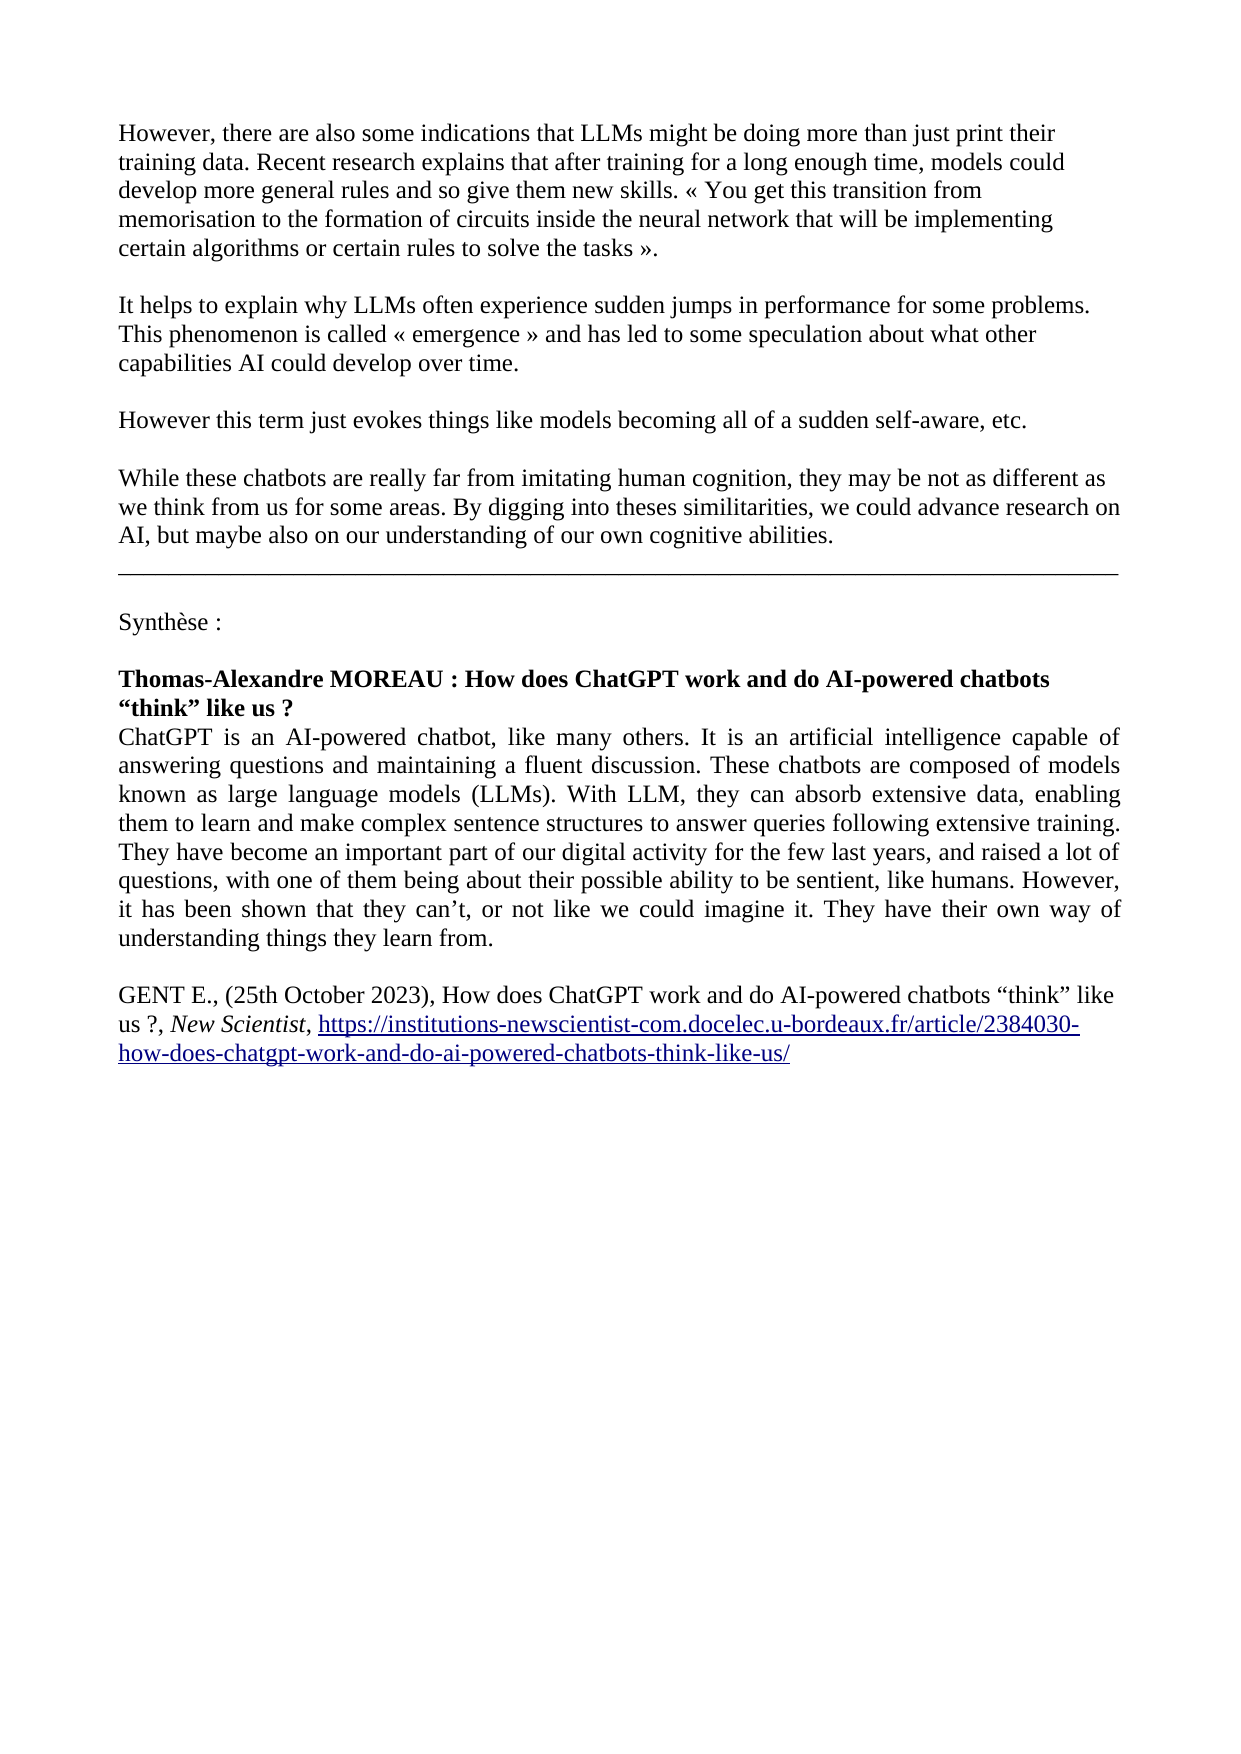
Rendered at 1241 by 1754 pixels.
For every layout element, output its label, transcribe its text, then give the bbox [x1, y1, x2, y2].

text Thomas-Alexandre MOREAU : How does ChatGPT work and do AI-powered chatbots “think” like us ? [118, 664, 1122, 722]
text It helps to explain why LLMs often experience sudden jumps in performance for some problems. This phenomenon is called « emergence » and has led to some speculation about what other capabilities AI could develop over time. [118, 291, 1122, 377]
text However, there are also some indications that LLMs might be doing more than just print their training data. Recent research explains that after training for a long enough time, models could develop more general rules and so give them new skills. « You get this transition from memorisation to the formation of circuits inside the neural network that will be implementing certain algorithms or certain rules to solve the tasks ». [118, 118, 1122, 262]
text While these chatbots are really far from imitating human cognition, they may be not as different as we think from us for some areas. By digging into theses similitarities, we could advance research on AI, but maybe also on our understanding of our own cognitive abilities. [118, 463, 1122, 549]
text GENT E., (25th October 2023), How does ChatGPT work and do AI-powered chatbots “think” like us ?, New Scientist, https://institutions-newscientist-com.docelec.u-bordeaux.fr/article/2384030-how-does-chatgpt-work-and-do-ai-powered-chatbots-think-like-us/ [118, 981, 1122, 1067]
text Synthèse : [118, 607, 1122, 636]
text ChatGPT is an AI-powered chatbot, like many others. It is an artificial intelligence capable of answering questions and maintaining a fluent discussion. These chatbots are composed of models known as large language models (LLMs). With LLM, they can absorb extensive data, enabling them to learn and make complex sentence structures to answer queries following extensive training. They have become an important part of our digital activity for the few last years, and raised a lot of questions, with one of them being about their possible ability to be sentient, like humans. However, it has been shown that they can’t, or not like we could imagine it. They have their own way of understanding things they learn from. [118, 722, 1122, 952]
text ________________________________________________________________________________ [118, 549, 1122, 578]
text However this term just evokes things like models becoming all of a sudden self-aware, etc. [118, 406, 1122, 434]
